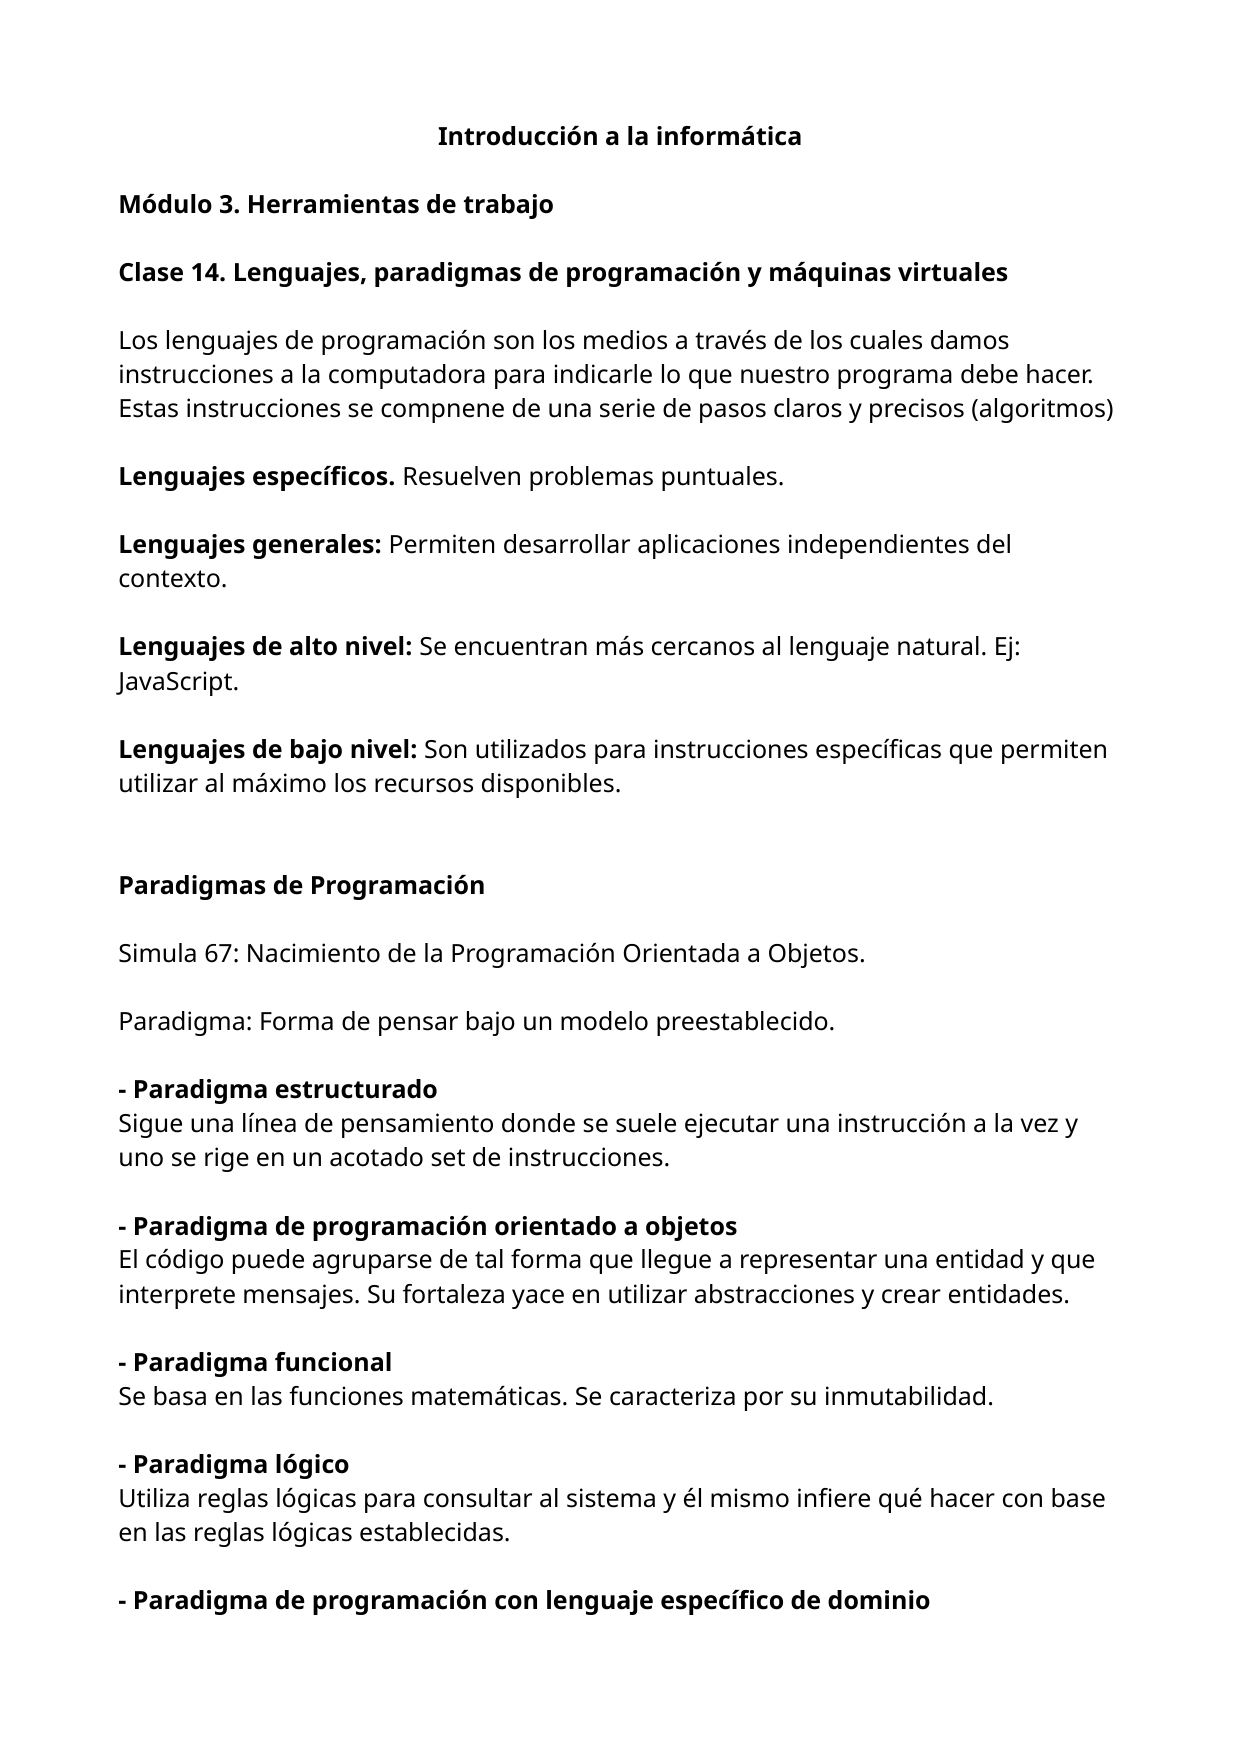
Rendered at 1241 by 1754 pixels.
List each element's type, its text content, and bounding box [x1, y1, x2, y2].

text - Paradigma de programación orientado a objetos [118, 1208, 1122, 1242]
text Se basa en las funciones matemáticas. Se caracteriza por su inmutabilidad. [118, 1378, 1122, 1412]
text Clase 14. Lenguajes, paradigmas de programación y máquinas virtuales [118, 254, 1122, 288]
text Utiliza reglas lógicas para consultar al sistema y él mismo infiere qué hacer con base en las reglas lógicas establecidas. [118, 1481, 1122, 1549]
text Paradigma: Forma de pensar bajo un modelo preestablecido. [118, 1004, 1122, 1038]
text Sigue una línea de pensamiento donde se suele ejecutar una instrucción a la vez y uno se rige en un acotado set de instrucciones. [118, 1106, 1122, 1174]
text Lenguajes generales: Permiten desarrollar aplicaciones independientes del contexto. [118, 527, 1122, 595]
text El código puede agruparse de tal forma que llegue a representar una entidad y que interprete mensajes. Su fortaleza yace en utilizar abstracciones y crear entidades. [118, 1242, 1122, 1310]
text Los lenguajes de programación son los medios a través de los cuales damos instrucciones a la computadora para indicarle lo que nuestro programa debe hacer. Estas instrucciones se compnene de una serie de pasos claros y precisos (algoritmos) [118, 322, 1122, 425]
text - Paradigma de programación con lenguaje específico de dominio [118, 1583, 1122, 1617]
text - Paradigma estructurado [118, 1072, 1122, 1106]
text Simula 67: Nacimiento de la Programación Orientada a Objetos. [118, 936, 1122, 970]
text - Paradigma funcional [118, 1344, 1122, 1378]
text Lenguajes de bajo nivel: Son utilizados para instrucciones específicas que permiten utilizar al máximo los recursos disponibles. [118, 731, 1122, 799]
text Paradigmas de Programación [118, 867, 1122, 902]
text Lenguajes específicos. Resuelven problemas puntuales. [118, 459, 1122, 493]
text Módulo 3. Herramientas de trabajo [118, 186, 1122, 220]
text - Paradigma lógico [118, 1447, 1122, 1481]
text Lenguajes de alto nivel: Se encuentran más cercanos al lenguaje natural. Ej: JavaScript. [118, 629, 1122, 697]
text Introducción a la informática [118, 118, 1122, 152]
